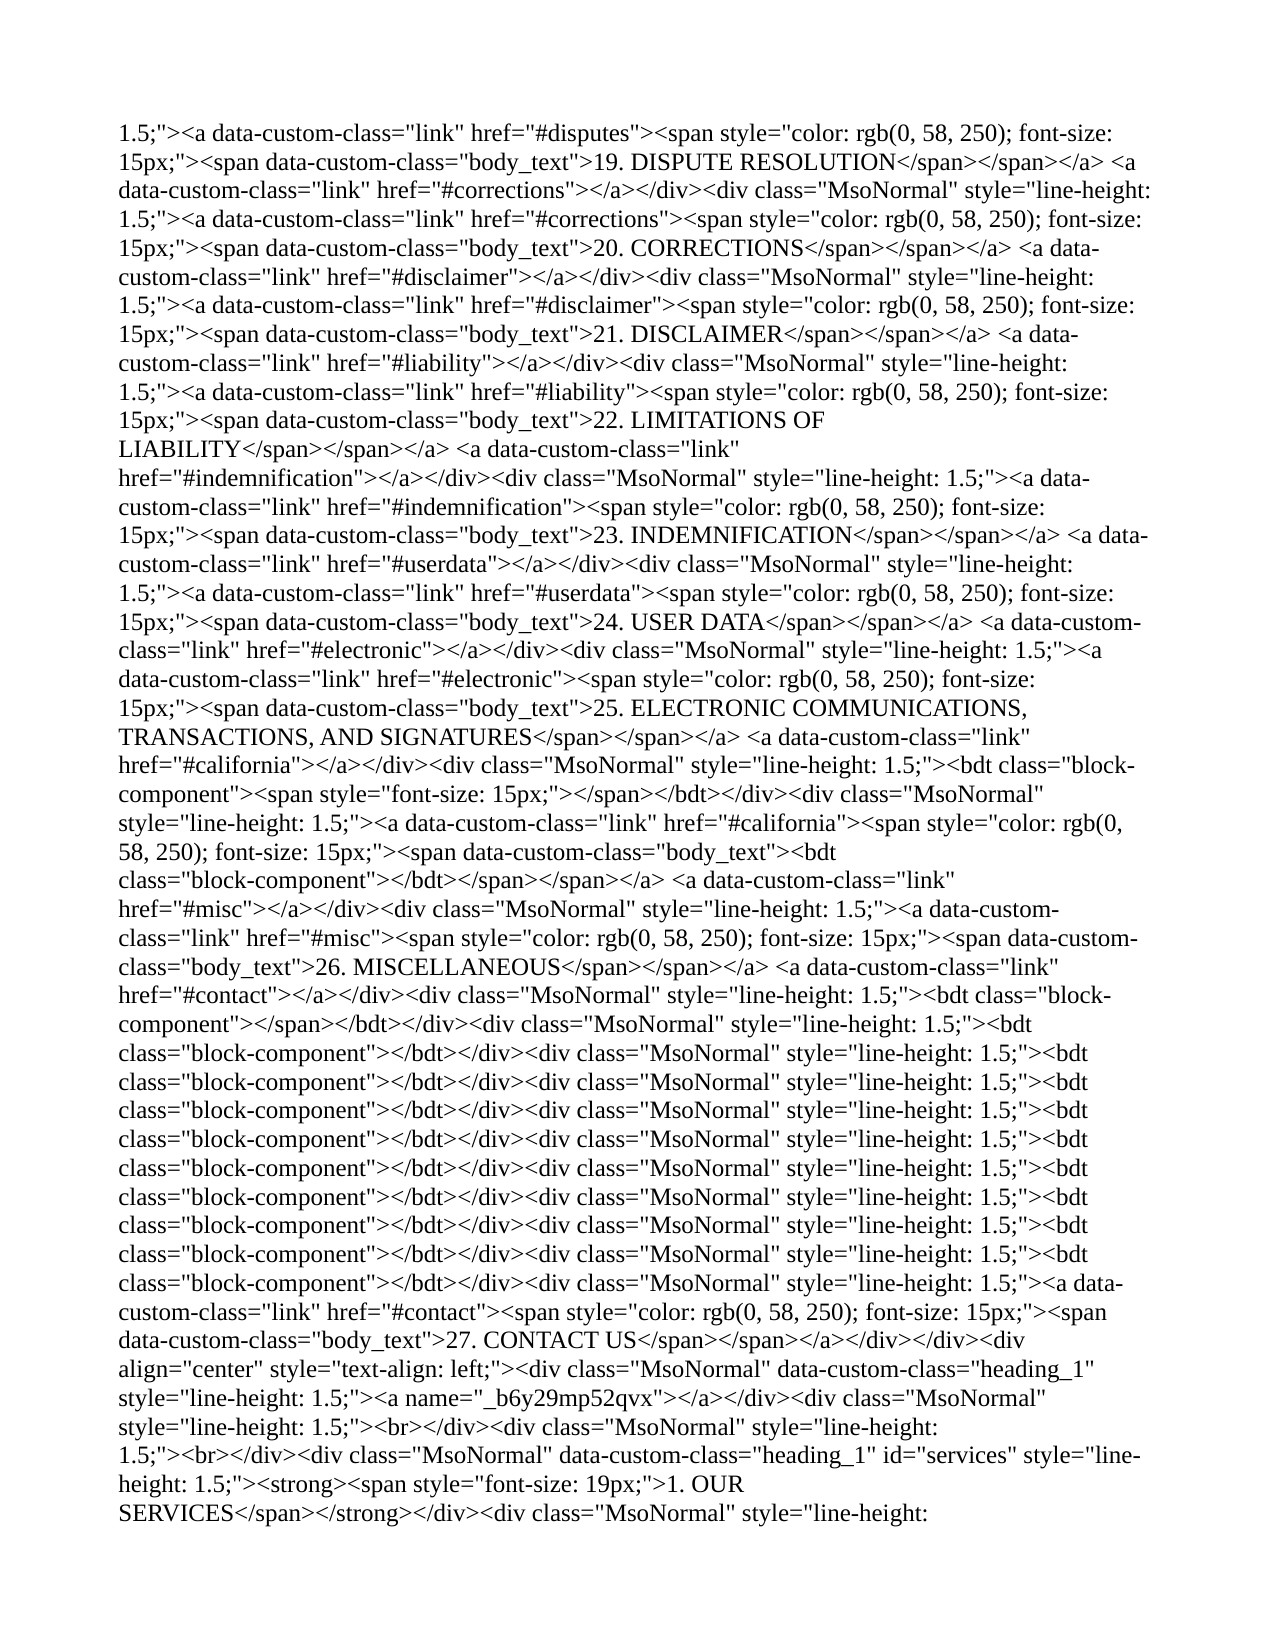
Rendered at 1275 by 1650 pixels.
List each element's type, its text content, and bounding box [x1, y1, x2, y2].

text 1.5;"><a data-custom-class="link" href="#disputes"><span style="color: rgb(0, 58, 250); font-size: 15px;"><span data-custom-class="body_text">19. DISPUTE RESOLUTION</span></span></a> <a data-custom-class="link" href="#corrections"></a></div><div class="MsoNormal" style="line-height: 1.5;"><a data-custom-class="link" href="#corrections"><span style="color: rgb(0, 58, 250); font-size: 15px;"><span data-custom-class="body_text">20. CORRECTIONS</span></span></a> <a data-custom-class="link" href="#disclaimer"></a></div><div class="MsoNormal" style="line-height: 1.5;"><a data-custom-class="link" href="#disclaimer"><span style="color: rgb(0, 58, 250); font-size: 15px;"><span data-custom-class="body_text">21. DISCLAIMER</span></span></a> <a data-custom-class="link" href="#liability"></a></div><div class="MsoNormal" style="line-height: 1.5;"><a data-custom-class="link" href="#liability"><span style="color: rgb(0, 58, 250); font-size: 15px;"><span data-custom-class="body_text">22. LIMITATIONS OF LIABILITY</span></span></a> <a data-custom-class="link" href="#indemnification"></a></div><div class="MsoNormal" style="line-height: 1.5;"><a data-custom-class="link" href="#indemnification"><span style="color: rgb(0, 58, 250); font-size: 15px;"><span data-custom-class="body_text">23. INDEMNIFICATION</span></span></a> <a data-custom-class="link" href="#userdata"></a></div><div class="MsoNormal" style="line-height: 1.5;"><a data-custom-class="link" href="#userdata"><span style="color: rgb(0, 58, 250); font-size: 15px;"><span data-custom-class="body_text">24. USER DATA</span></span></a> <a data-custom-class="link" href="#electronic"></a></div><div class="MsoNormal" style="line-height: 1.5;"><a data-custom-class="link" href="#electronic"><span style="color: rgb(0, 58, 250); font-size: 15px;"><span data-custom-class="body_text">25. ELECTRONIC COMMUNICATIONS, TRANSACTIONS, AND SIGNATURES</span></span></a> <a data-custom-class="link" href="#california"></a></div><div class="MsoNormal" style="line-height: 1.5;"><bdt class="block-component"><span style="font-size: 15px;"></span></bdt></div><div class="MsoNormal" style="line-height: 1.5;"><a data-custom-class="link" href="#california"><span style="color: rgb(0, 58, 250); font-size: 15px;"><span data-custom-class="body_text"><bdt class="block-component"></bdt></span></span></a> <a data-custom-class="link" href="#misc"></a></div><div class="MsoNormal" style="line-height: 1.5;"><a data-custom-class="link" href="#misc"><span style="color: rgb(0, 58, 250); font-size: 15px;"><span data-custom-class="body_text">26. MISCELLANEOUS</span></span></a> <a data-custom-class="link" href="#contact"></a></div><div class="MsoNormal" style="line-height: 1.5;"><bdt class="block-component"></span></bdt></div><div class="MsoNormal" style="line-height: 1.5;"><bdt class="block-component"></bdt></div><div class="MsoNormal" style="line-height: 1.5;"><bdt class="block-component"></bdt></div><div class="MsoNormal" style="line-height: 1.5;"><bdt class="block-component"></bdt></div><div class="MsoNormal" style="line-height: 1.5;"><bdt class="block-component"></bdt></div><div class="MsoNormal" style="line-height: 1.5;"><bdt class="block-component"></bdt></div><div class="MsoNormal" style="line-height: 1.5;"><bdt class="block-component"></bdt></div><div class="MsoNormal" style="line-height: 1.5;"><bdt class="block-component"></bdt></div><div class="MsoNormal" style="line-height: 1.5;"><bdt class="block-component"></bdt></div><div class="MsoNormal" style="line-height: 1.5;"><bdt class="block-component"></bdt></div><div class="MsoNormal" style="line-height: 1.5;"><a data-custom-class="link" href="#contact"><span style="color: rgb(0, 58, 250); font-size: 15px;"><span data-custom-class="body_text">27. CONTACT US</span></span></a></div></div><div align="center" style="text-align: left;"><div class="MsoNormal" data-custom-class="heading_1" style="line-height: 1.5;"><a name="_b6y29mp52qvx"></a></div><div class="MsoNormal" style="line-height: 1.5;"><br></div><div class="MsoNormal" style="line-height: 1.5;"><br></div><div class="MsoNormal" data-custom-class="heading_1" id="services" style="line-height: 1.5;"><strong><span style="font-size: 19px;">1. OUR SERVICES</span></strong></div><div class="MsoNormal" style="line-height: [118, 118, 1157, 1527]
